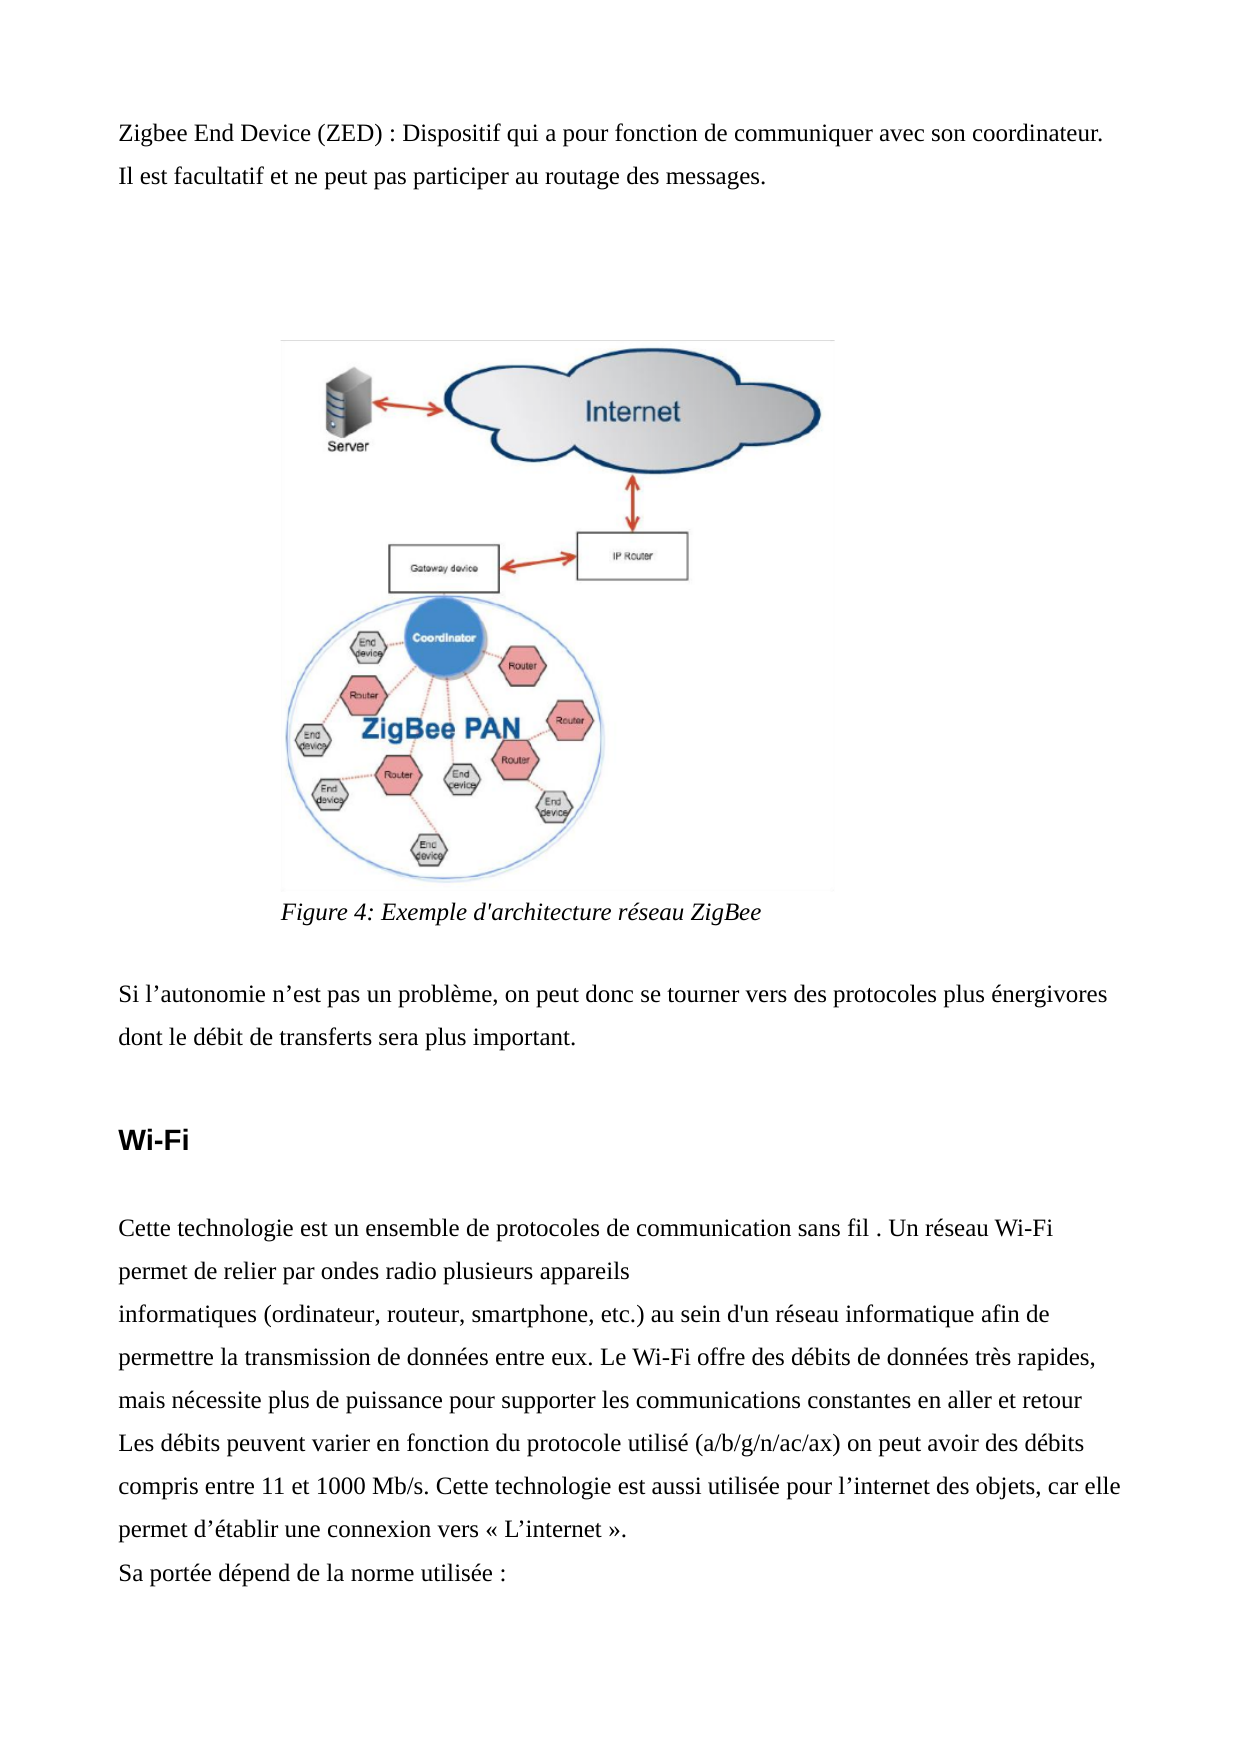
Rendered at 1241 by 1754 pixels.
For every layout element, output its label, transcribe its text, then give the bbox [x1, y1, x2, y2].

picture [280, 340, 835, 892]
text Les débits peuvent varier en fonction du protocole utilisé (a/b/g/n/ac/ax) on peut avoir des débits compris entre 11 et 1000 Mb/s. Cette technologie est aussi utilisée pour l’internet des objets, car elle permet d’établir une connexion vers « L’internet ». [118, 1428, 1122, 1543]
text Cette technologie est un ensemble de protocoles de communication sans fil . Un réseau Wi-Fi permet de relier par ondes radio plusieurs appareils informatiques (ordinateur, routeur, smartphone, etc.) au sein d'un réseau informatique afin de permettre la transmission de données entre eux. Le Wi-Fi offre des débits de données très rapides, mais nécessite plus de puissance pour supporter les communications constantes en aller et retour [118, 1213, 1122, 1414]
text Zigbee End Device (ZED) : Dispositif qui a pour fonction de communiquer avec son coordinateur. Il est facultatif et ne peut pas participer au routage des messages. [118, 118, 1122, 190]
subtitle Wi-Fi [118, 1123, 1122, 1157]
text Si l’autonomie n’est pas un problème, on peut donc se tourner vers des protocoles plus énergivores dont le débit de transferts sera plus important. [118, 979, 1122, 1051]
text Figure 4: Exemple d'architecture réseau ZigBee [281, 892, 835, 926]
text Sa portée dépend de la norme utilisée : [118, 1558, 1122, 1586]
